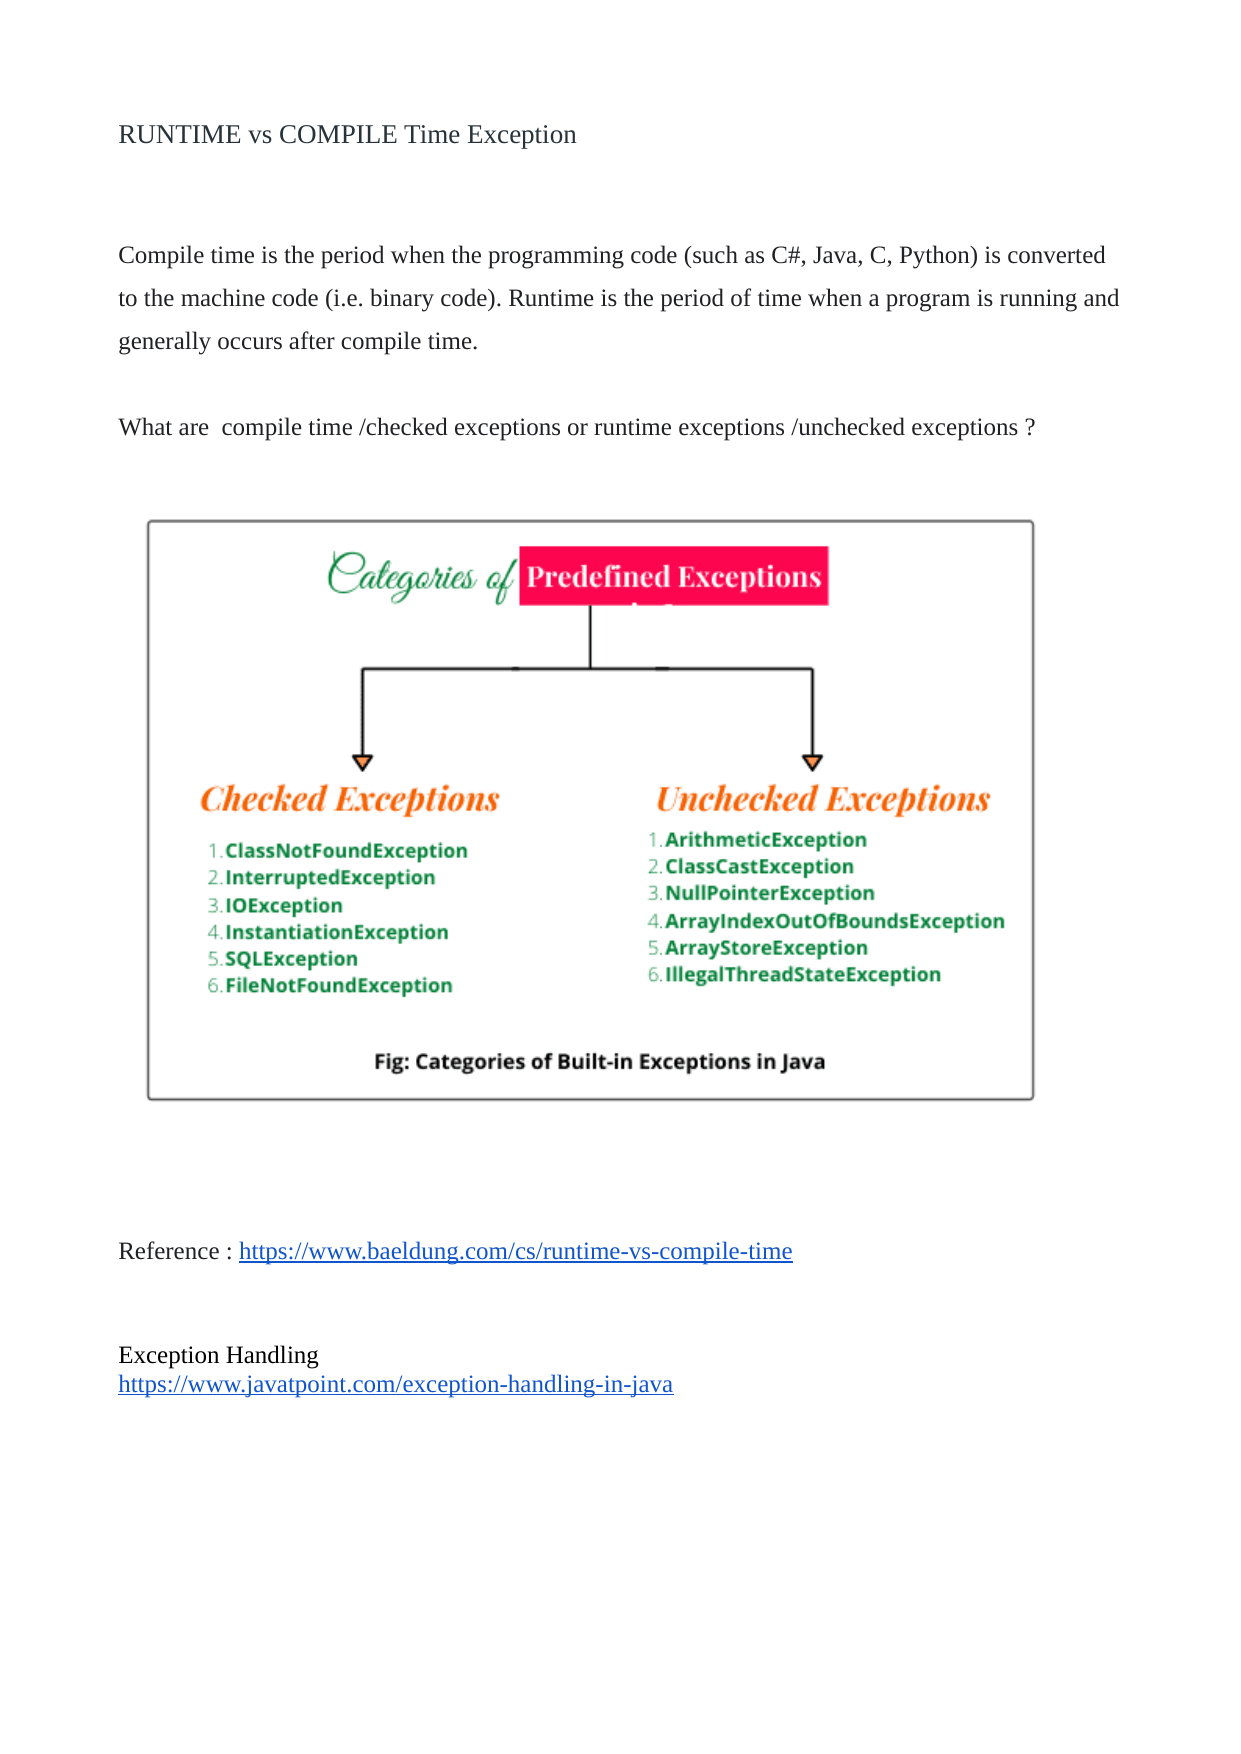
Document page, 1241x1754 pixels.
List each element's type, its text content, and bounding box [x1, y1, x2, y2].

text https://www.javatpoint.com/exception-handling-in-java [118, 1369, 1122, 1398]
text What are compile time /checked exceptions or runtime exceptions /unchecked exceptions ? [118, 412, 1122, 441]
text Reference : https://www.baeldung.com/cs/runtime-vs-compile-time [118, 1236, 1122, 1265]
picture [118, 498, 1056, 1124]
text RUNTIME vs COMPILE Time Exception [118, 118, 1122, 149]
text Exception Handling [118, 1340, 1122, 1369]
text Compile time is the period when the programming code (such as C#, Java, C, Python) is converted to the machine code (i.e. binary code). Runtime is the period of time when a program is running and generally occurs after compile time. [118, 240, 1122, 355]
